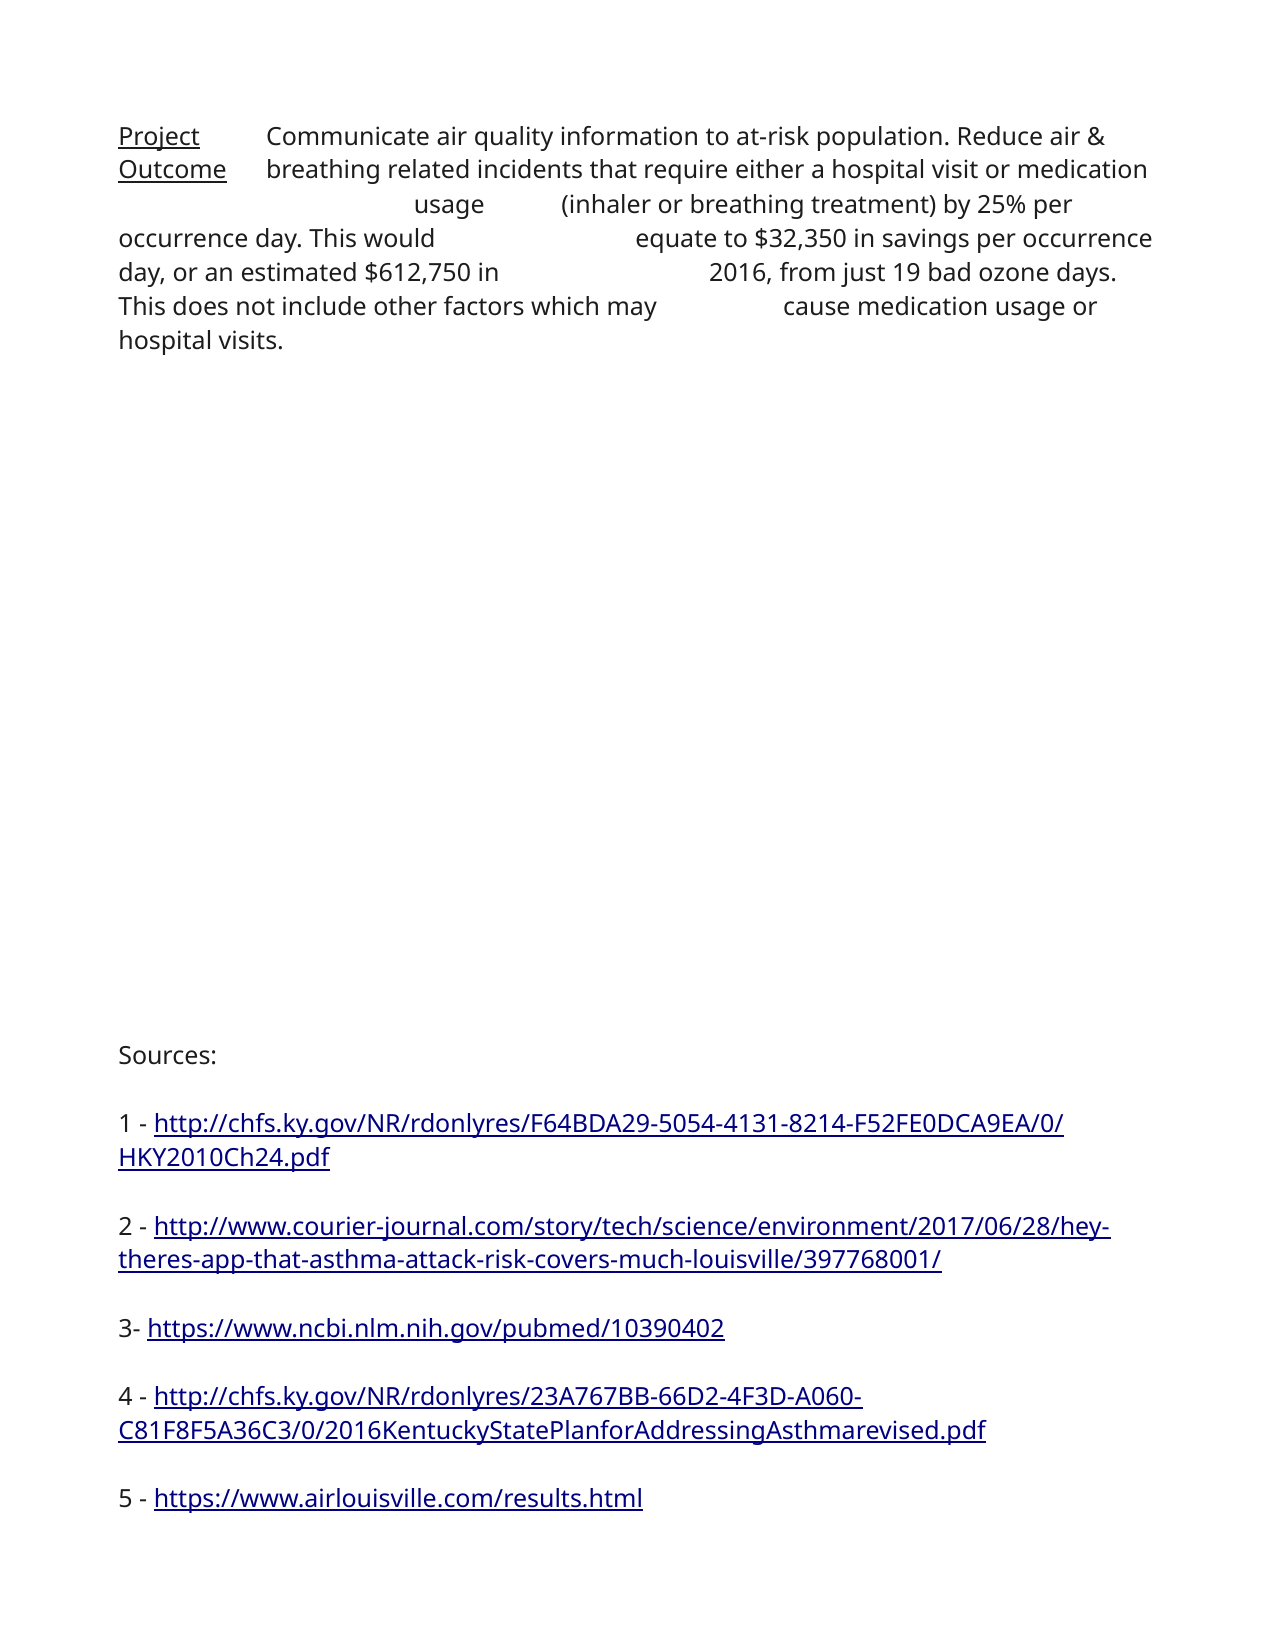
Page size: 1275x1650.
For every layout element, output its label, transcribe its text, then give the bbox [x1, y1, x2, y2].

text Outcome breathing related incidents that require either a hospital visit or medication usage (inhaler or breathing treatment) by 25% per occurrence day. This would equate to $32,350 in savings per occurrence day, or an estimated $612,750 in 2016, from just 19 bad ozone days. This does not include other factors which may cause medication usage or hospital visits. [118, 152, 1157, 357]
text 3- https://www.ncbi.nlm.nih.gov/pubmed/10390402 [118, 1310, 1157, 1344]
text 1 - http://chfs.ky.gov/NR/rdonlyres/F64BDA29-5054-4131-8214-F52FE0DCA9EA/0/HKY2010Ch24.pdf [118, 1106, 1157, 1174]
text Project Communicate air quality information to at-risk population. Reduce air & [118, 118, 1157, 152]
text 2 - http://www.courier-journal.com/story/tech/science/environment/2017/06/28/hey-theres-app-that-asthma-attack-risk-covers-much-louisville/397768001/ [118, 1208, 1157, 1276]
text Sources: [118, 1038, 1157, 1072]
text 5 - https://www.airlouisville.com/results.html [118, 1481, 1157, 1515]
text 4 - http://chfs.ky.gov/NR/rdonlyres/23A767BB-66D2-4F3D-A060-C81F8F5A36C3/0/2016KentuckyStatePlanforAddressingAsthmarevised.pdf [118, 1378, 1157, 1447]
